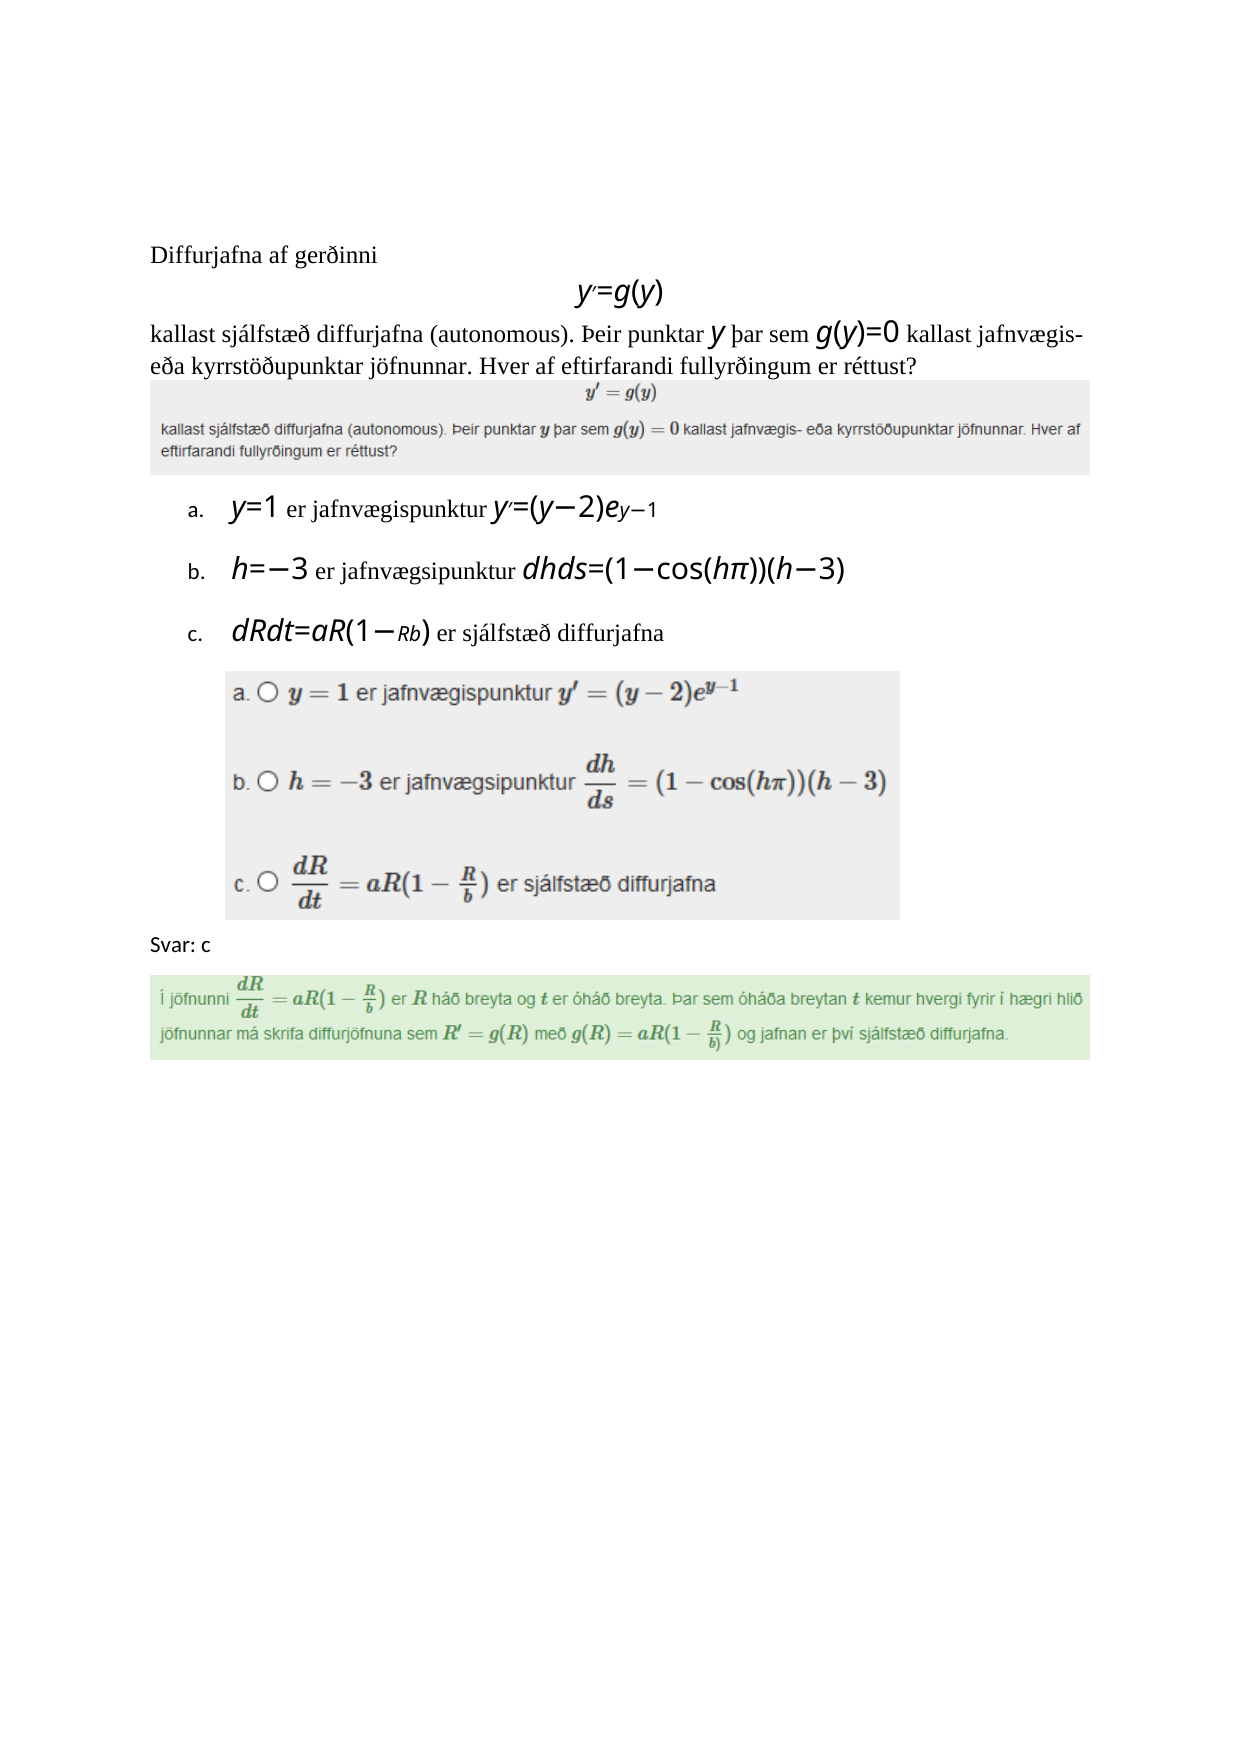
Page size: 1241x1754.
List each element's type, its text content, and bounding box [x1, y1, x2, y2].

text y′=g(y) [150, 269, 1090, 310]
text kallast sjálfstæð diffurjafna (autonomous). Þeir punktar y þar sem g(y)=0 kallast jafnvægis- eða kyrrstöðupunktar jöfnunnar. Hver af eftirfarandi fullyrðingum er réttust? [150, 310, 1090, 380]
list dRdt=aR(1−Rb) er sjálfstæð diffurjafna [187, 609, 1090, 651]
text Diffurjafna af gerðinni [150, 240, 1090, 269]
list h=−3 er jafnvægsipunktur dhds=(1−cos(hπ))(h−3) [187, 547, 1090, 588]
text Svar: c [150, 930, 1090, 958]
list y=1 er jafnvægispunktur y′=(y−2)ey−1 [187, 485, 1090, 527]
